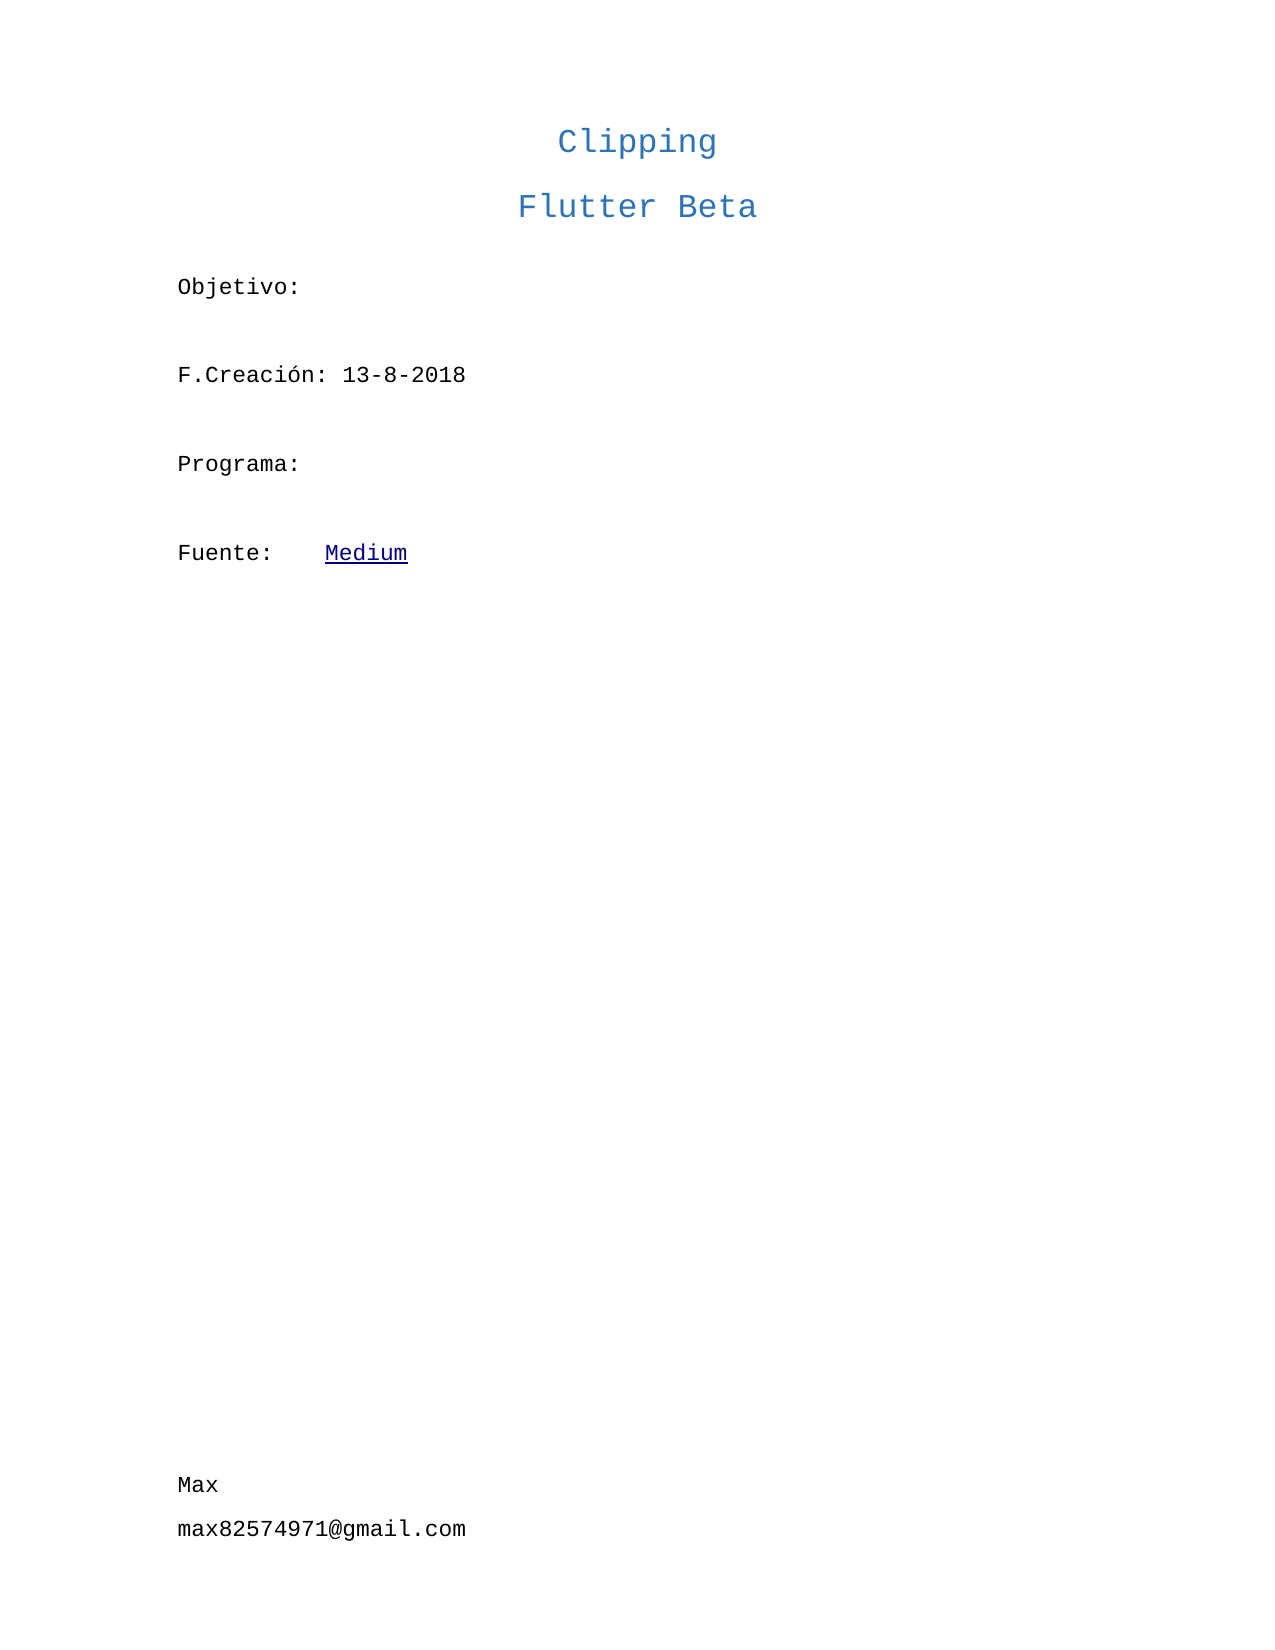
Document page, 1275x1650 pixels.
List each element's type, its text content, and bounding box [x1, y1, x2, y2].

subtitle Flutter Beta [177, 190, 1098, 228]
subtitle Clipping [177, 125, 1098, 163]
text Programa: [177, 452, 1098, 478]
text Fuente: Medium [177, 541, 1098, 567]
text Max [177, 1473, 1098, 1499]
text Objetivo: [177, 275, 1098, 301]
text max82574971@gmail.com [177, 1517, 1098, 1543]
text F.Creación: 13-8-2018 [177, 364, 1098, 390]
